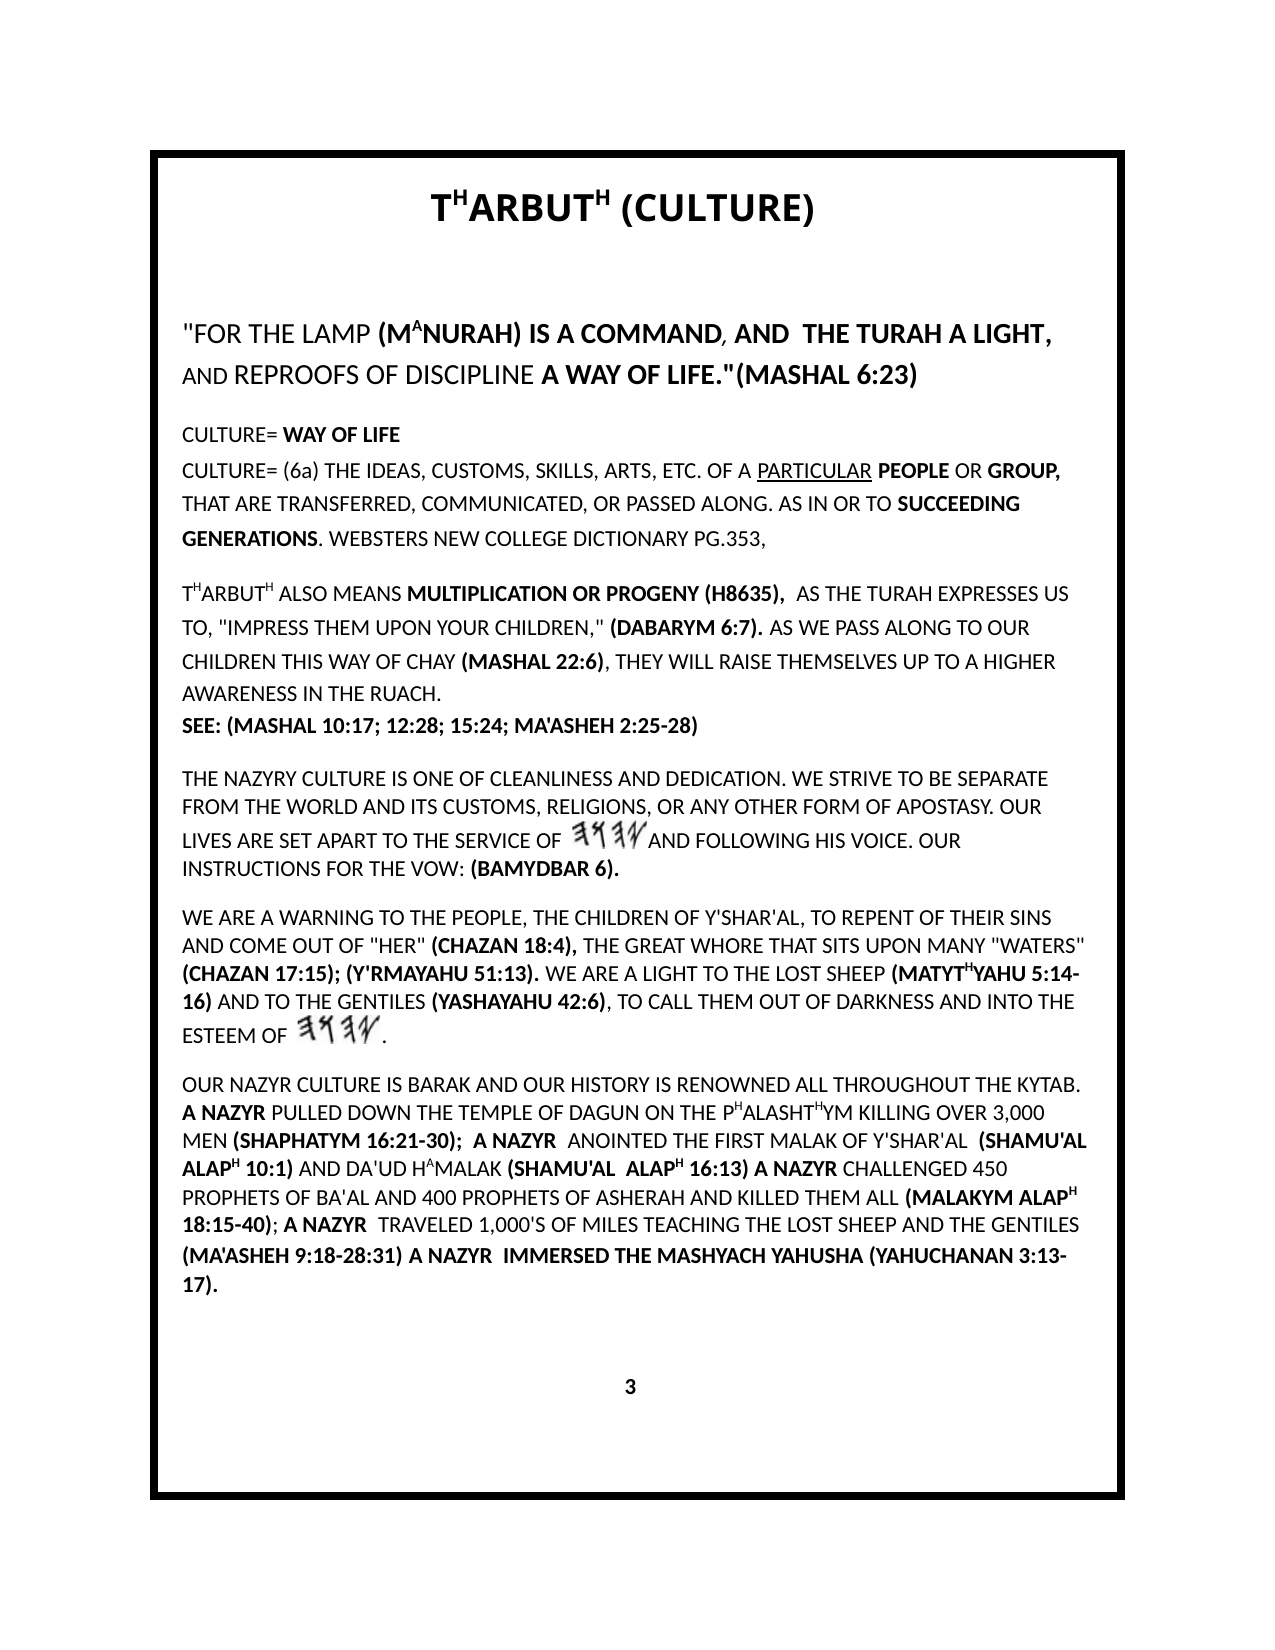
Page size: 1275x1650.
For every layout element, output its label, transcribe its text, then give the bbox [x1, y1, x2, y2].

text "FOR THE LAMP (MANURAH) IS A COMMAND, AND THE TURAH A LIGHT, AND REPROOFS OF DISCIPLINE A WAY OF LIFE."(MASHAL 6:23) [182, 315, 1093, 392]
text OUR NAZYR CULTURE IS BARAK AND OUR HISTORY IS RENOWNED ALL THROUGHOUT THE KYTAB. A NAZYR PULLED DOWN THE TEMPLE OF DAGUN ON THE PHALASHTHYM KILLING OVER 3,000 MEN (SHAPHATYM 16:21-30); A NAZYR ANOINTED THE FIRST MALAK OF Y'SHAR'AL (SHAMU'AL ALAPH 10:1) AND DA'UD HAMALAK (SHAMU'AL ALAPH 16:13) A NAZYR CHALLENGED 450 PROPHETS OF BA'AL AND 400 PROPHETS OF ASHERAH AND KILLED THEM ALL (MALAKYM ALAPH 18:15-40); A NAZYR TRAVELED 1,000'S OF MILES TEACHING THE LOST SHEEP AND THE GENTILES (MA'ASHEH 9:18-28:31) A NAZYR IMMERSED THE MASHYACH YAHUSHA (YAHUCHANAN 3:13-17). [182, 1070, 1093, 1298]
text THARBUTH (CULTURE) [182, 182, 1093, 233]
text 3 [182, 1372, 1093, 1400]
text THE NAZYRY CULTURE IS ONE OF CLEANLINESS AND DEDICATION. WE STRIVE TO BE SEPARATE FROM THE WORLD AND ITS CUSTOMS, RELIGIONS, OR ANY OTHER FORM OF APOSTASY. OUR LIVES ARE SET APART TO THE SERVICE OF AND FOLLOWING HIS VOICE. OUR INSTRUCTIONS FOR THE VOW: (BAMYDBAR 6). [182, 764, 1093, 882]
text THARBUTH ALSO MEANS MULTIPLICATION OR PROGENY (H8635), AS THE TURAH EXPRESSES US TO, "IMPRESS THEM UPON YOUR CHILDREN," (DABARYM 6:7). AS WE PASS ALONG TO OUR CHILDREN THIS WAY OF CHAY (MASHAL 22:6), THEY WILL RAISE THEMSELVES UP TO A HIGHER AWARENESS IN THE RUACH. SEE: (MASHAL 10:17; 12:28; 15:24; MA'ASHEH 2:25-28) [182, 579, 1093, 739]
text CULTURE= WAY OF LIFE CULTURE= (6a) THE IDEAS, CUSTOMS, SKILLS, ARTS, ETC. OF A PARTICULAR PEOPLE OR GROUP, THAT ARE TRANSFERRED, COMMUNICATED, OR PASSED ALONG. AS IN OR TO SUCCEEDING GENERATIONS. WEBSTERS NEW COLLEGE DICTIONARY PG.353, [182, 418, 1093, 553]
text WE ARE A WARNING TO THE PEOPLE, THE CHILDREN OF Y'SHAR'AL, TO REPENT OF THEIR SINS AND COME OUT OF "HER" (CHAZAN 18:4), THE GREAT WHORE THAT SITS UPON MANY "WATERS" (CHAZAN 17:15); (Y'RMAYAHU 51:13). WE ARE A LIGHT TO THE LOST SHEEP (MATYTHYAHU 5:14-16) AND TO THE GENTILES (YASHAYAHU 42:6), TO CALL THEM OUT OF DARKNESS AND INTO THE ESTEEM OF .. [182, 903, 1093, 1049]
